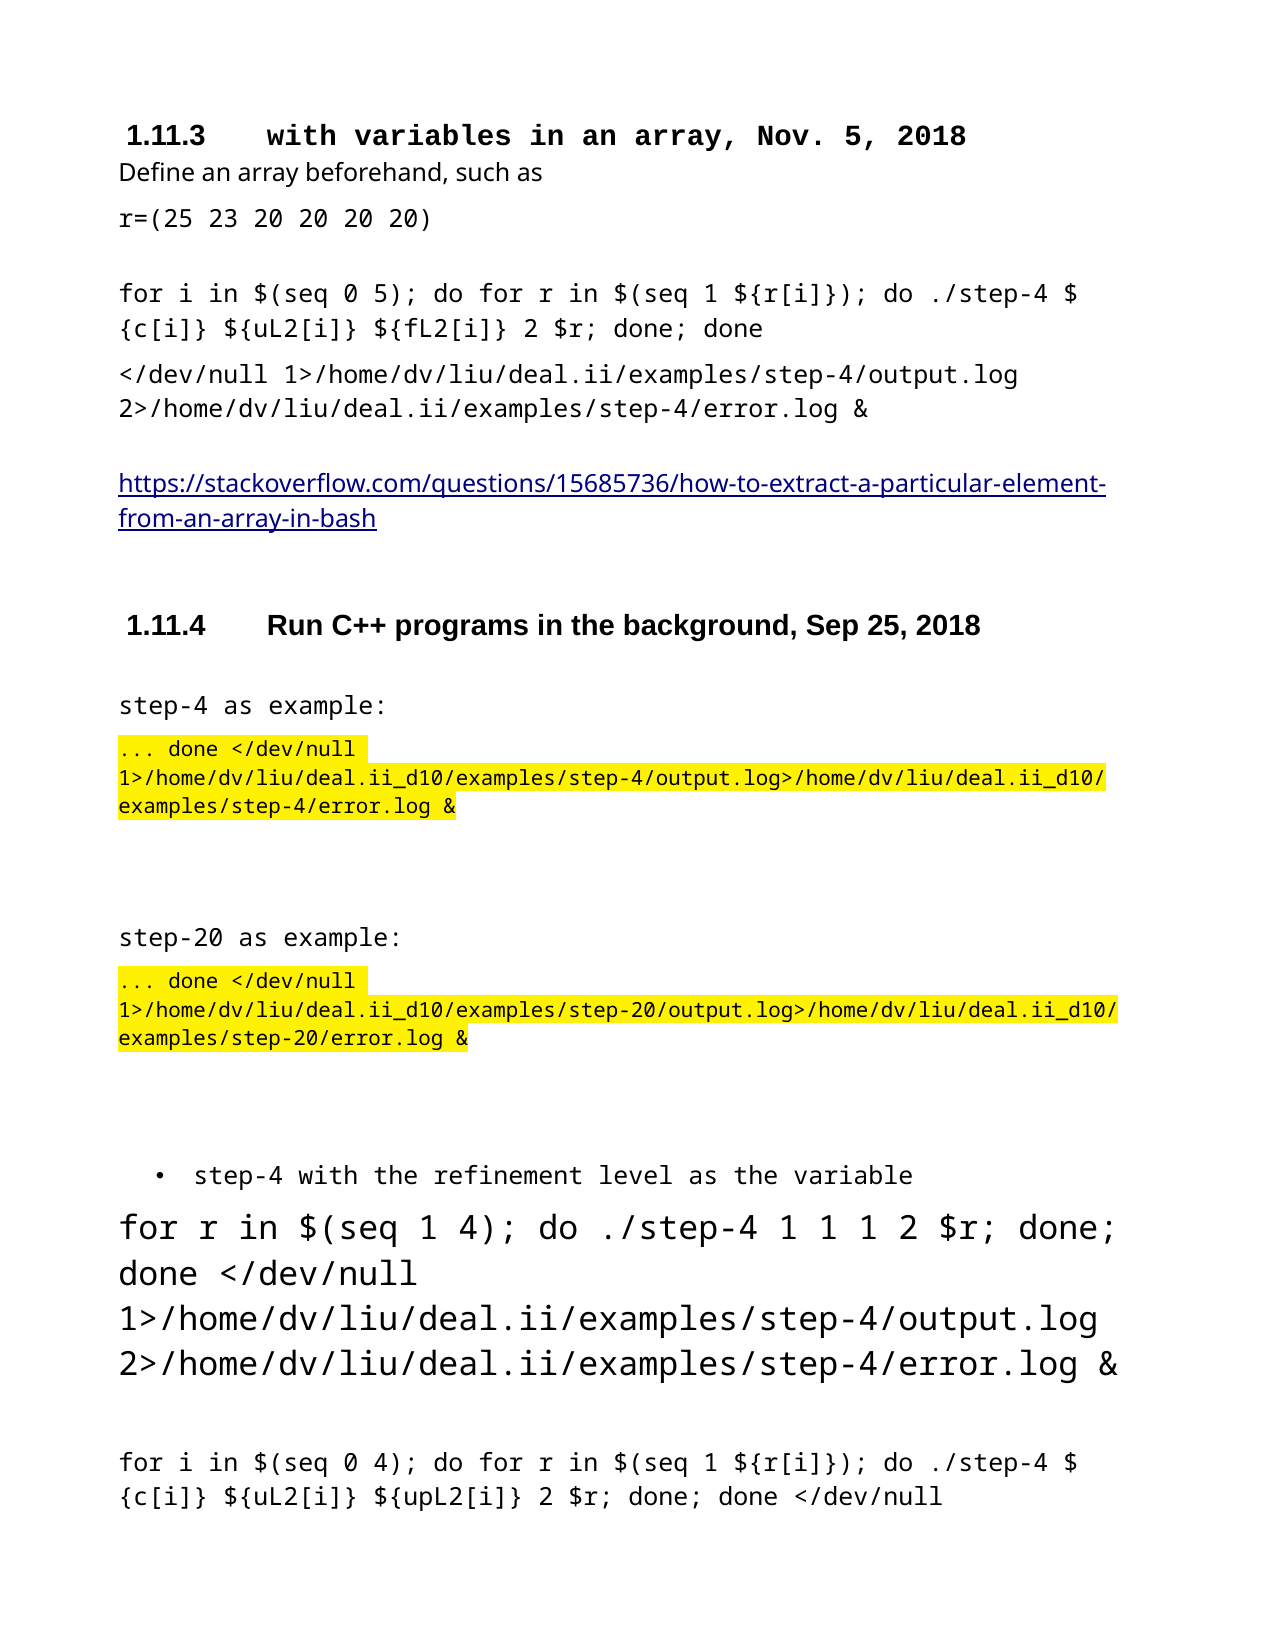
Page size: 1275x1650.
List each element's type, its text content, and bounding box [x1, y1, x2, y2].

text r=(25 23 20 20 20 20) [118, 201, 1157, 264]
text Define an array beforehand, such as [118, 154, 1157, 188]
text for i in $(seq 0 5); do for r in $(seq 1 ${r[i]}); do ./step-4 ${c[i]} ${uL2[i]} ${fL2[i]} 2 $r; done; done [118, 276, 1157, 344]
text </dev/null 1>/home/dv/liu/deal.ii/examples/step-4/output.log 2>/home/dv/liu/deal.ii/examples/step-4/error.log & [118, 357, 1157, 454]
text ... done </dev/null 1>/home/dv/liu/deal.ii_d10/examples/step-4/output.log>/home/dv/liu/deal.ii_d10/examples/step-4/error.log & [118, 734, 1157, 820]
list step-4 with the refinement level as the variable [156, 1157, 1157, 1191]
text ... done </dev/null 1>/home/dv/liu/deal.ii_d10/examples/step-20/output.log>/home/dv/liu/deal.ii_d10/examples/step-20/error.log & [118, 966, 1157, 1052]
subtitle Run C++ programs in the background, Sep 25, 2018 [118, 608, 1157, 641]
text for r in $(seq 1 4); do ./step-4 1 1 1 2 $r; done; done </dev/null 1>/home/dv/liu/deal.ii/examples/step-4/output.log 2>/home/dv/liu/deal.ii/examples/step-4/error.log & [118, 1204, 1157, 1386]
text step-4 as example: [118, 688, 1157, 722]
text https://stackoverflow.com/questions/15685736/how-to-extract-a-particular-element-from-an-array-in-bash [118, 466, 1157, 534]
text step-20 as example: [118, 920, 1157, 954]
subtitle with variables in an array, Nov. 5, 2018 [118, 118, 1157, 154]
text for i in $(seq 0 4); do for r in $(seq 1 ${r[i]}); do ./step-4 ${c[i]} ${uL2[i]} ${upL2[i]} 2 $r; done; done </dev/null [118, 1445, 1157, 1513]
